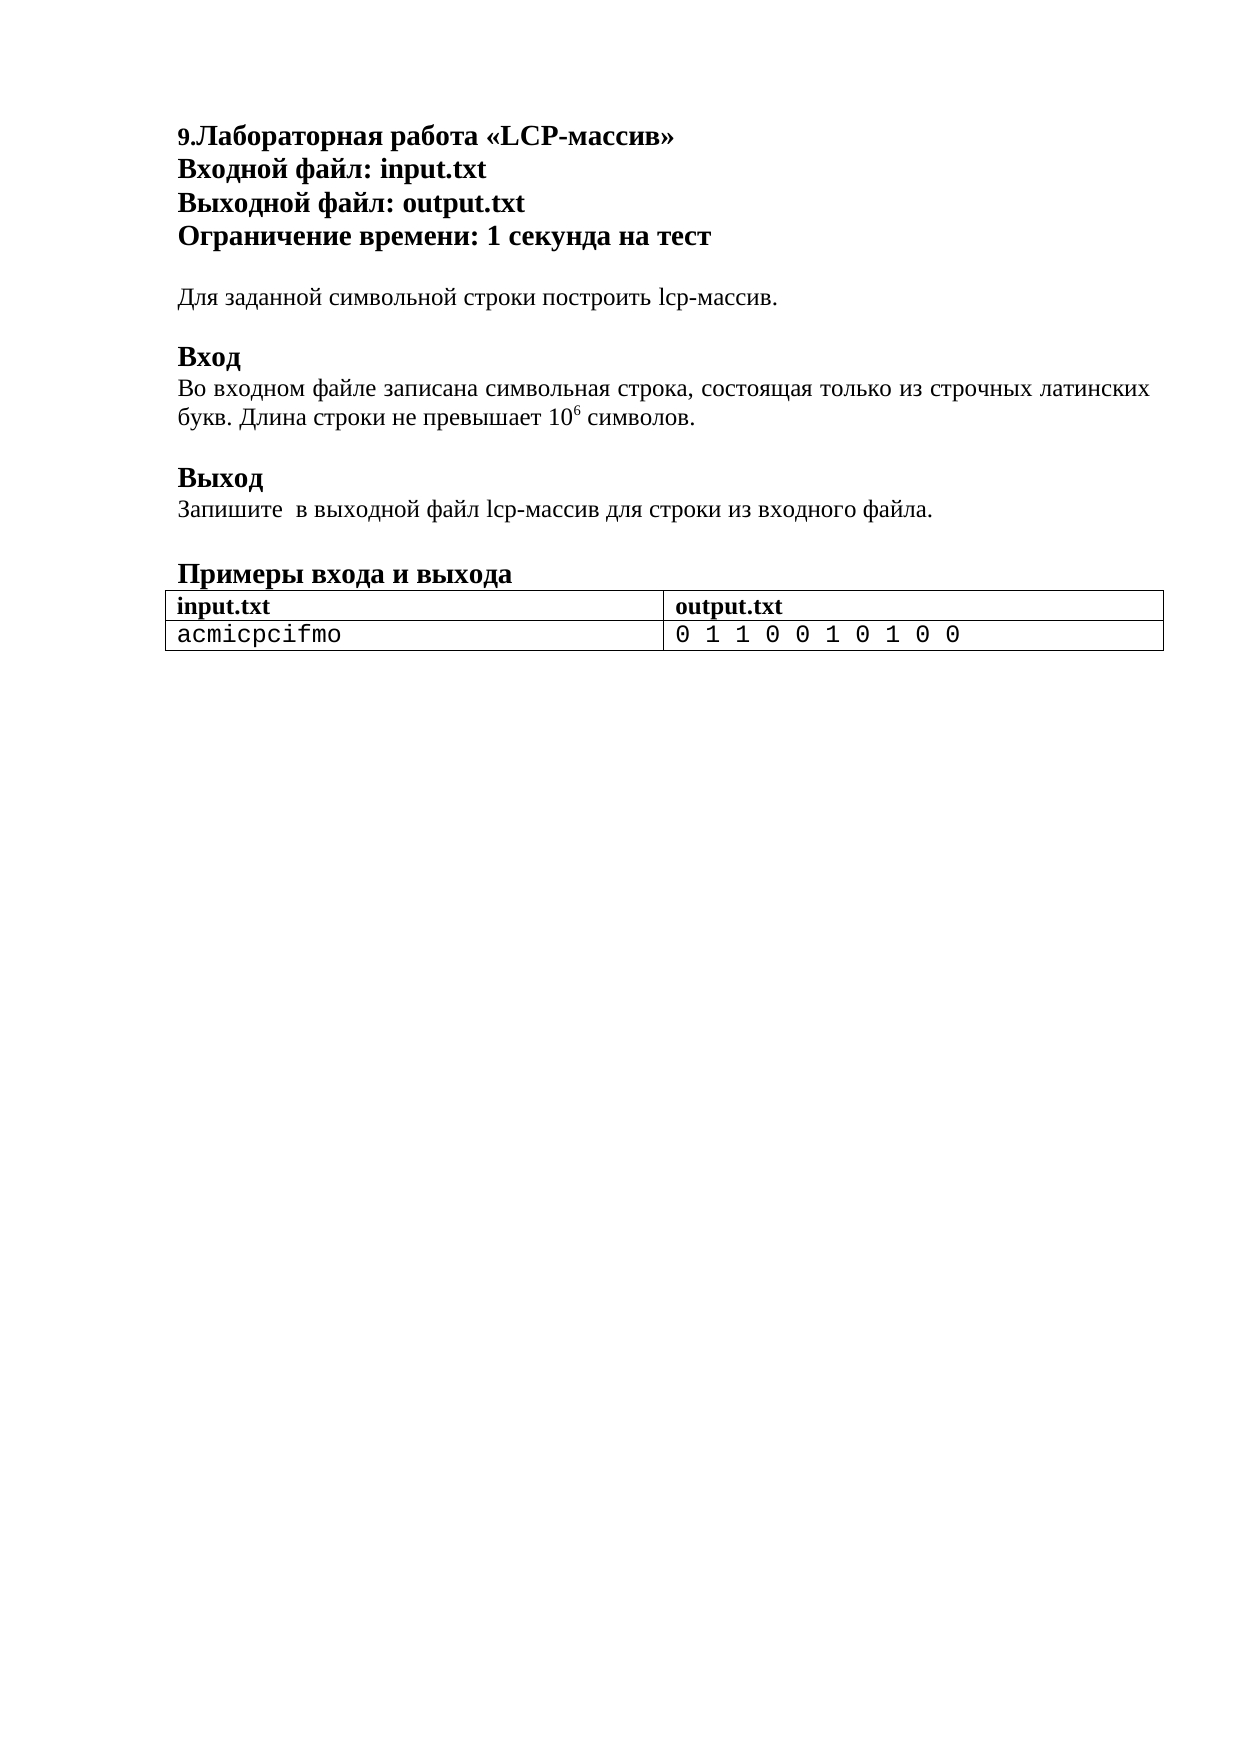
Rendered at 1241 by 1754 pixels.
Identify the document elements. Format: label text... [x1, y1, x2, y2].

text Запишите в выходной файл lcp-массив для строки из входного файла. [177, 494, 1152, 523]
text Выход [177, 460, 1152, 494]
table_cell acmicpcifmo [166, 621, 663, 649]
table_header input.txt [166, 591, 663, 620]
table_cell 0 1 1 0 0 1 0 1 0 0 [664, 621, 1163, 649]
text Для заданной символьной строки построить lcp-массив. [177, 281, 1152, 310]
text Примеры входа и выхода [177, 556, 1152, 590]
text Во входном файле записана символьная строка, состоящая только из строчных латинских букв. Длина строки не превышает 106 символов. [177, 373, 1152, 431]
text Входной файл: input.txt [177, 152, 1152, 185]
text Вход [177, 339, 1152, 373]
table_header output.txt [664, 591, 1163, 620]
text 9.Лабораторная работа «LCP-массив» [177, 118, 1152, 152]
text Выходной файл: output.txt [177, 185, 1152, 219]
text Ограничение времени: 1 секунда на тест [177, 219, 1152, 252]
